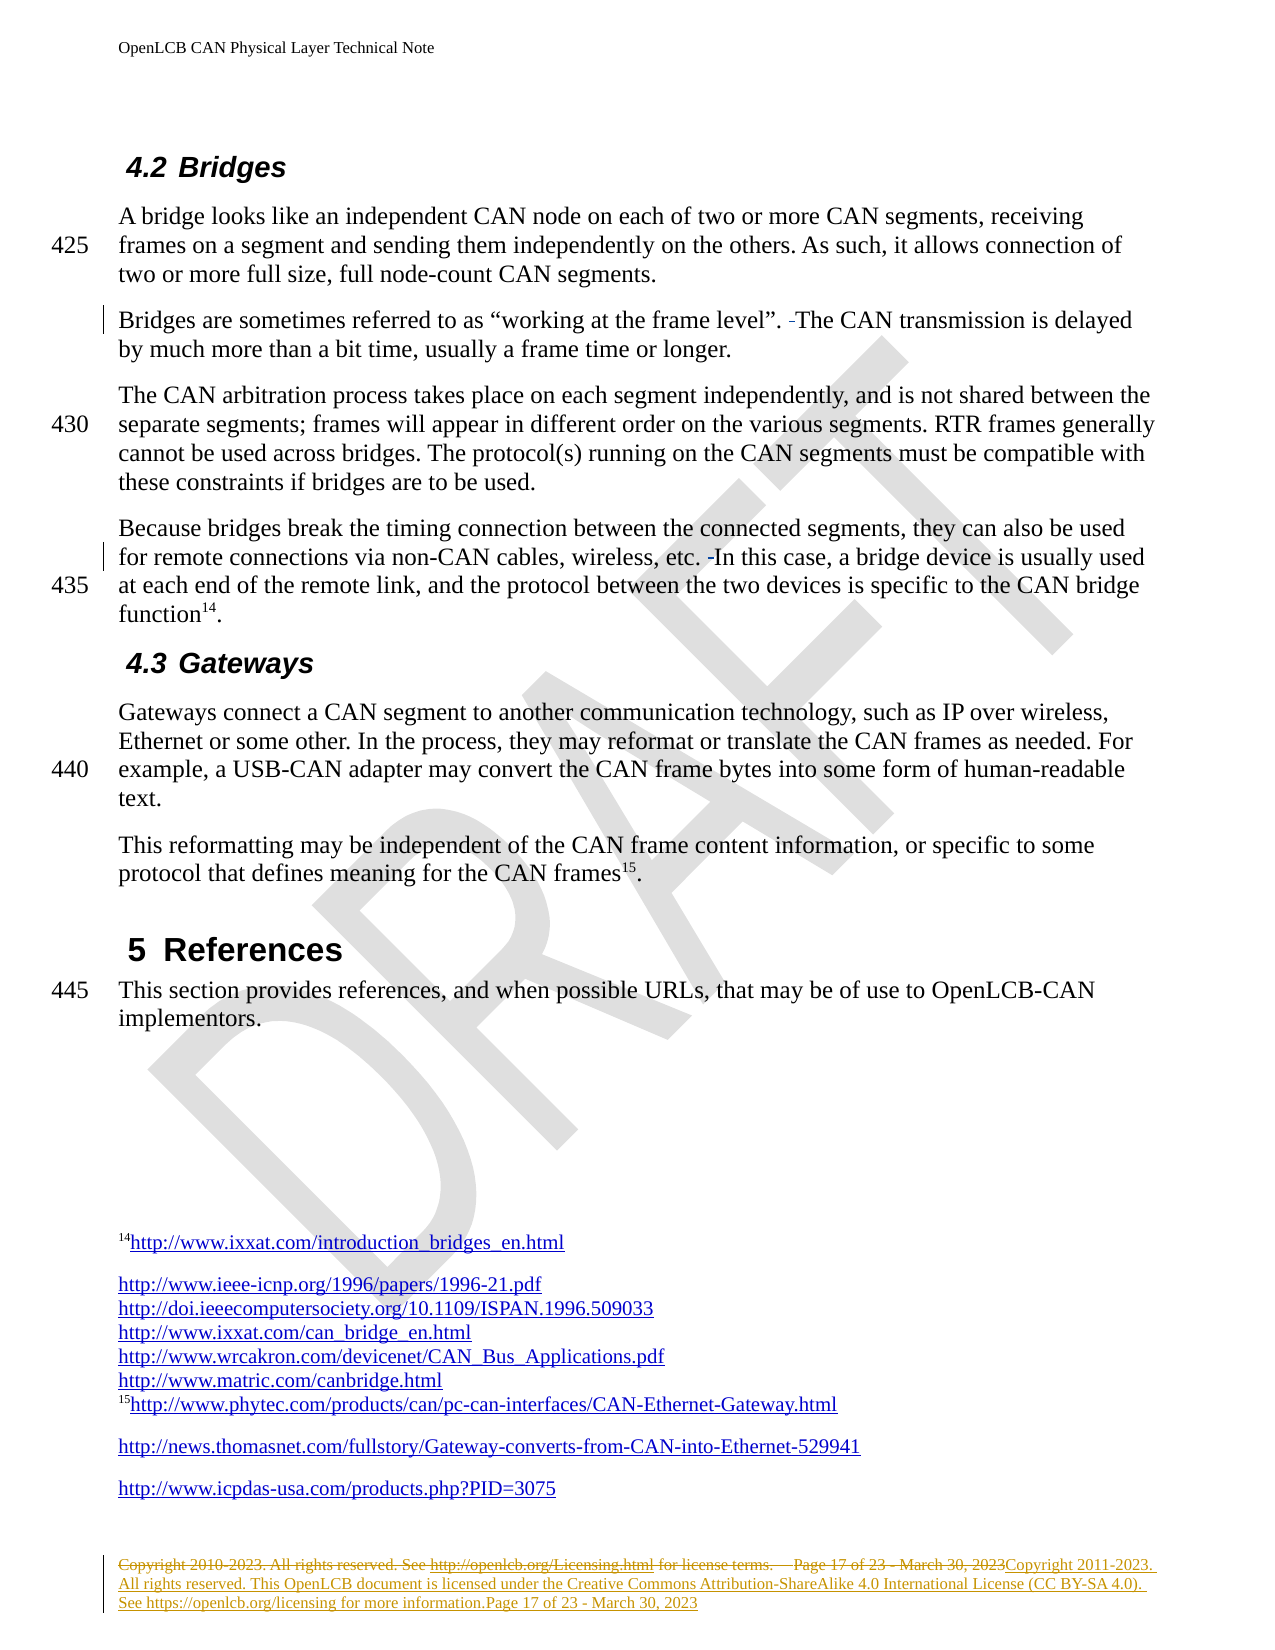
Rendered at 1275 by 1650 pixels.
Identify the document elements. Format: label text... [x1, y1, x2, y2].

text This reformatting may be independent of the CAN frame content information, or specific to some protocol that defines meaning for the CAN frames. [494, 830, 633, 887]
subtitle Bridges [118, 150, 1157, 183]
text The CAN arbitration process takes place on each segment independently, and is not shared between the separate segments; frames will appear in different order on the various segments. RTR frames generally cannot be used across bridges. The protocol(s) running on the CAN segments must be compatible with these constraints if bridges are to be used. [857, 380, 1157, 495]
subtitle References [118, 930, 373, 968]
text This section provides references, and when possible URLs, that may be of use to OpenLCB-CAN implementors. [477, 980, 646, 1032]
subtitle [380, 930, 513, 968]
text http://www.wrcakron.com/devicenet/CAN_Bus_Applications.pdf [118, 1327, 1157, 1351]
text Gateways connect a CAN segment to another communication technology, such as IP over wireless, Ethernet or some other. In the process, they may reformat or translate the CAN frames as needed. For example, a USB-CAN adapter may convert the CAN frame bytes into some form of human-readable text. [118, 697, 589, 812]
text http://www.ixxat.com/introduction_bridges_en.html [455, 1230, 1157, 1254]
text This reformatting may be independent of the CAN frame content information, or specific to some protocol that defines meaning for the CAN frames. [385, 845, 504, 887]
text Bridges are sometimes referred to as “working at the frame level”. The CAN transmission is delayed by much more than a bit time, usually a frame time or longer. [118, 305, 1157, 363]
text http://www.ixxat.com/can_bridge_en.html [118, 1302, 399, 1317]
text This section provides references, and when possible URLs, that may be of use to OpenLCB-CAN implementors. [596, 975, 1157, 1032]
text http://doi.ieeecomputersociety.org/10.1109/ISPAN.1996.509033 [118, 1294, 378, 1302]
text http://www.ieee-icnp.org/1996/papers/1996-21.pdf [118, 1254, 354, 1278]
text http://www.phytec.com/products/can/pc-can-interfaces/CAN-Ethernet-Gateway.html [118, 1392, 1157, 1416]
text http://www.ixxat.com/introduction_bridges_en.html [352, 1230, 423, 1251]
text This reformatting may be independent of the CAN frame content information, or specific to some protocol that defines meaning for the CAN frames. [679, 830, 1157, 887]
text Gateways connect a CAN segment to another communication technology, such as IP over wireless, Ethernet or some other. In the process, they may reformat or translate the CAN frames as needed. For example, a USB-CAN adapter may convert the CAN frame bytes into some form of human-readable text. [567, 717, 709, 812]
subtitle [695, 930, 1157, 968]
text http://news.thomasnet.com/fullstory/Gateway-converts-from-CAN-into-Ethernet-529941 [118, 1434, 1157, 1458]
text The CAN arbitration process takes place on each segment independently, and is not shared between the separate segments; frames will appear in different order on the various segments. RTR frames generally cannot be used across bridges. The protocol(s) running on the CAN segments must be compatible with these constraints if bridges are to be used. [118, 380, 890, 495]
subtitle [543, 930, 681, 968]
text Gateways connect a CAN segment to another communication technology, such as IP over wireless, Ethernet or some other. In the process, they may reformat or translate the CAN frames as needed. For example, a USB-CAN adapter may convert the CAN frame bytes into some form of human-readable text. [592, 697, 849, 812]
text http://www.icpdas-usa.com/products.php?PID=3075 [118, 1476, 1157, 1500]
text This section provides references, and when possible URLs, that may be of use to OpenLCB-CAN implementors. [118, 975, 437, 1032]
text This reformatting may be independent of the CAN frame content information, or specific to some protocol that defines meaning for the CAN frames. [118, 830, 385, 887]
subtitle Gateways [118, 646, 716, 679]
text Because bridges break the timing connection between the connected segments, they can also be used for remote connections via non-CAN cables, wireless, etc. In this case, a bridge device is usually used at each end of the remote link, and the protocol between the two devices is specific to the CAN bridge function. [118, 513, 702, 628]
text Gateways connect a CAN segment to another communication technology, such as IP over wireless, Ethernet or some other. In the process, they may reformat or translate the CAN frames as needed. For example, a USB-CAN adapter may convert the CAN frame bytes into some form of human-readable text. [798, 697, 1157, 812]
text http://www.ixxat.com/introduction_bridges_en.html [118, 1230, 330, 1254]
text Because bridges break the timing connection between the connected segments, they can also be used for remote connections via non-CAN cables, wireless, etc. In this case, a bridge device is usually used at each end of the remote link, and the protocol between the two devices is specific to the CAN bridge function. [954, 513, 1157, 628]
text http://www.ixxat.com/can_bridge_en.html [118, 1302, 1157, 1327]
text A bridge looks like an independent CAN node on each of two or more CAN segments, receiving frames on a segment and sending them independently on the others. As such, it allows connection of two or more full size, full node-count CAN segments. [118, 201, 1157, 287]
text http://www.matric.com/canbridge.html [118, 1351, 1157, 1375]
subtitle [831, 646, 1157, 679]
text http://www.ieee-icnp.org/1996/papers/1996-21.pdf [431, 1254, 1157, 1278]
text http://doi.ieeecomputersociety.org/10.1109/ISPAN.1996.509033 [408, 1278, 1157, 1302]
text Because bridges break the timing connection between the connected segments, they can also be used for remote connections via non-CAN cables, wireless, etc. In this case, a bridge device is usually used at each end of the remote link, and the protocol between the two devices is specific to the CAN bridge function. [677, 513, 1023, 628]
subtitle [728, 646, 806, 679]
text http://doi.ieeecomputersociety.org/10.1109/ISPAN.1996.509033 [118, 1278, 369, 1293]
